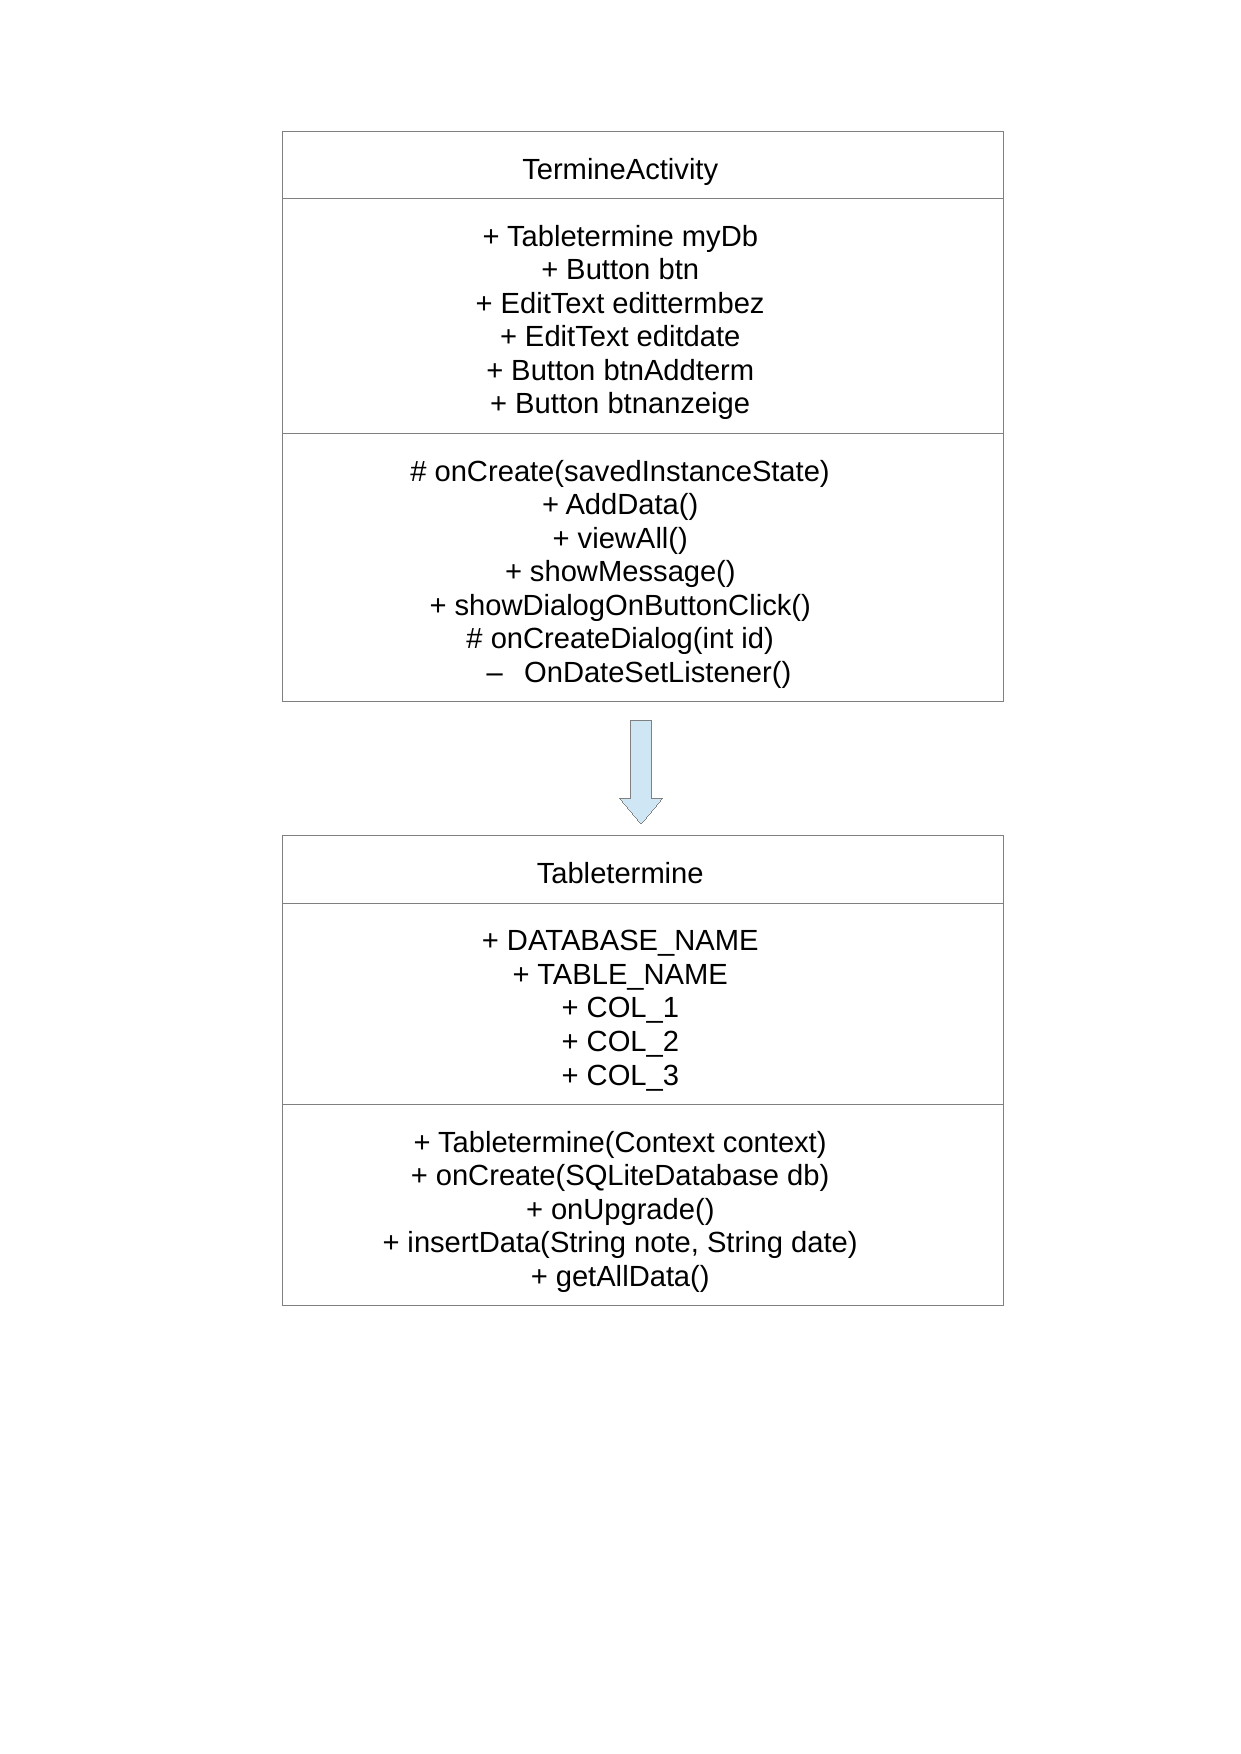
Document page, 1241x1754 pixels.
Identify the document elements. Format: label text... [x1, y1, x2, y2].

text [118, 1192, 282, 1225]
text + DATABASE_NAME [283, 923, 1003, 957]
text [118, 319, 282, 353]
text [118, 521, 282, 554]
text + Button btnanzeige [283, 386, 1003, 420]
text [118, 286, 282, 319]
text [1004, 521, 1122, 554]
text + getAllData() [283, 1259, 1003, 1292]
text + onCreate(SQLiteDatabase db) [283, 1158, 1003, 1192]
text [1004, 588, 1122, 621]
text [118, 453, 282, 487]
text [1004, 219, 1122, 252]
text [1004, 252, 1122, 286]
text + Tabletermine(Context context) [283, 1124, 1003, 1158]
text [1004, 1192, 1122, 1225]
text [1004, 453, 1122, 487]
text [1004, 319, 1122, 353]
text [1004, 487, 1122, 521]
text [118, 386, 282, 420]
text [118, 252, 282, 286]
text [1004, 1024, 1122, 1057]
text + showMessage() [283, 554, 1003, 588]
text [118, 353, 282, 386]
text + Button btnAddterm [283, 353, 1003, 386]
text + EditText editdate [283, 319, 1003, 353]
text + showDialogOnButtonClick() [283, 588, 1003, 621]
text [1004, 923, 1122, 957]
text + viewAll() [283, 521, 1003, 554]
text + onUpgrade() [283, 1192, 1003, 1225]
list OnDateSetListener() [283, 655, 1003, 688]
text [118, 856, 282, 890]
text [118, 1259, 282, 1292]
text [118, 957, 282, 990]
text + COL_1 [283, 990, 1003, 1024]
text [1004, 621, 1122, 655]
text [118, 1124, 282, 1158]
text TermineActivity [283, 152, 1003, 185]
list [1004, 655, 1122, 688]
text [118, 621, 282, 655]
text [118, 219, 282, 252]
text + Button btn [283, 252, 1003, 286]
text [118, 152, 282, 185]
text [118, 990, 282, 1024]
text + AddData() [283, 487, 1003, 521]
text [118, 1158, 282, 1192]
text [1004, 286, 1122, 319]
text + insertData(String note, String date) [283, 1225, 1003, 1259]
list [156, 655, 282, 688]
text [118, 1024, 282, 1057]
text [118, 923, 282, 957]
text + TABLE_NAME [283, 957, 1003, 990]
text [118, 1225, 282, 1259]
text [118, 1057, 282, 1091]
text [118, 554, 282, 588]
text Tabletermine [283, 856, 1003, 890]
text [1004, 1124, 1122, 1158]
text + EditText edittermbez [283, 286, 1003, 319]
text [1004, 1225, 1122, 1259]
text [1004, 554, 1122, 588]
text [1004, 990, 1122, 1024]
text + COL_3 [283, 1057, 1003, 1091]
text [118, 588, 282, 621]
text [1004, 353, 1122, 386]
text # onCreateDialog(int id) [283, 621, 1003, 655]
text [1004, 386, 1122, 420]
text [1004, 1057, 1122, 1091]
text [1004, 957, 1122, 990]
text + Tabletermine myDb [283, 219, 1003, 252]
text + COL_2 [283, 1024, 1003, 1057]
text [1004, 856, 1122, 890]
text [1004, 1259, 1122, 1292]
text [1004, 1158, 1122, 1192]
text [1004, 152, 1122, 185]
text # onCreate(savedInstanceState) [283, 453, 1003, 487]
text [118, 487, 282, 521]
